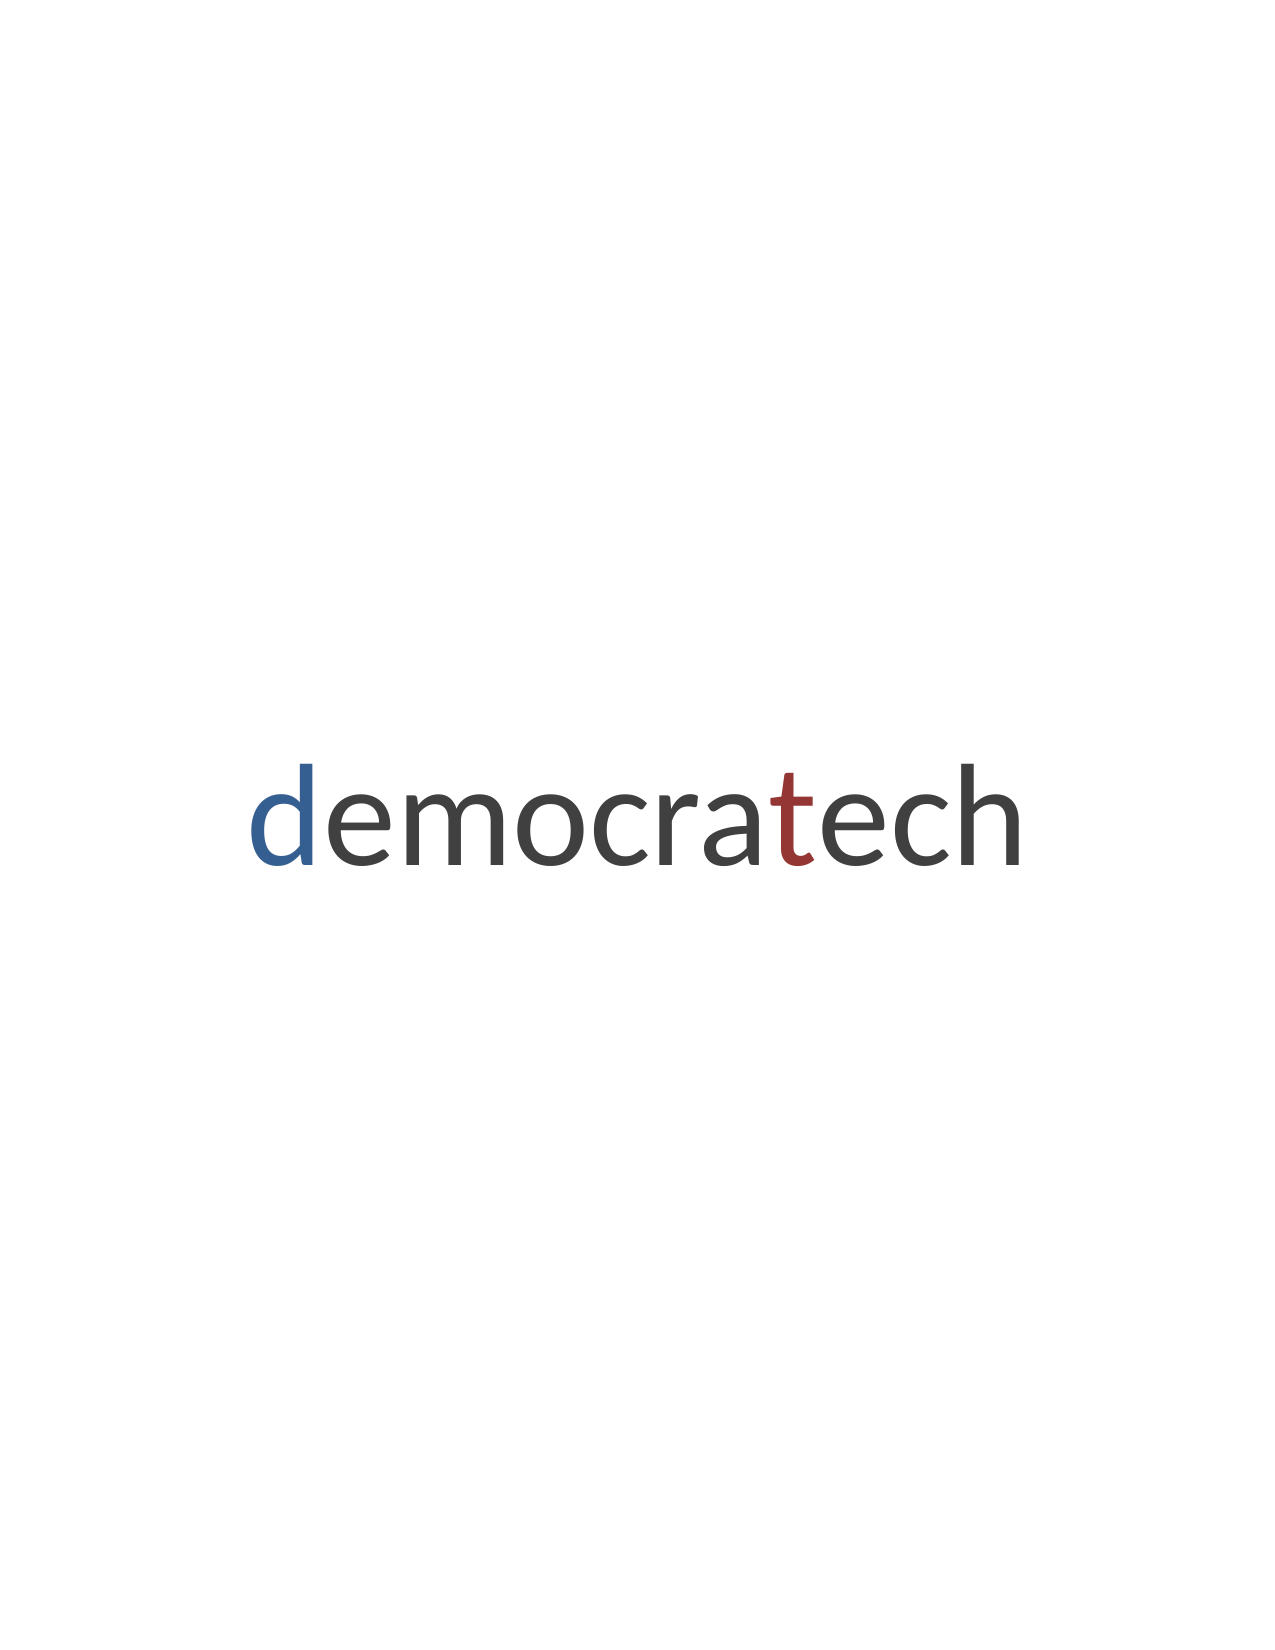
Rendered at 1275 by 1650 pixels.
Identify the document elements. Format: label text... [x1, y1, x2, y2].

text democratech [150, 724, 1125, 902]
